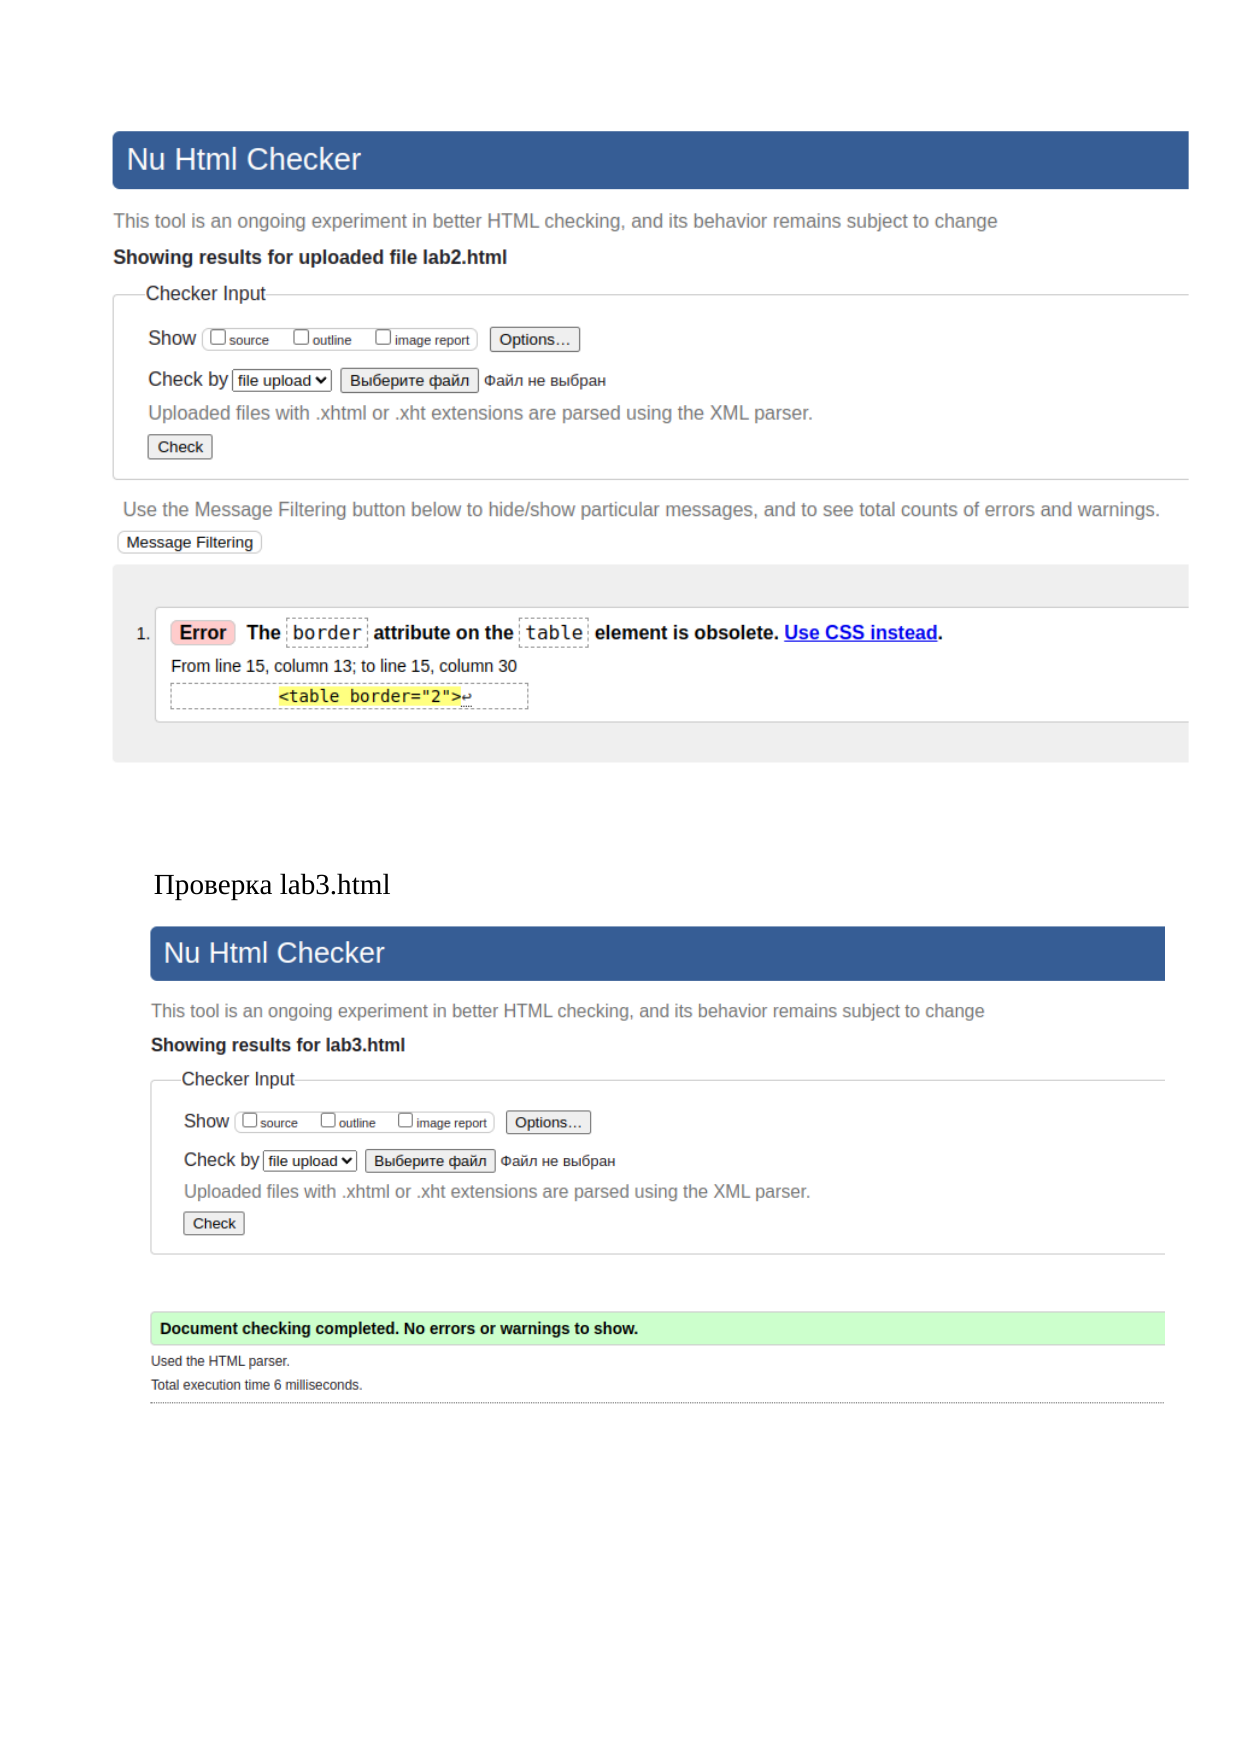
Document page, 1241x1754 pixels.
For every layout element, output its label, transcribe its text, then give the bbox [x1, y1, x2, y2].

picture [92, 119, 1189, 771]
text Проверка lab3.html [154, 867, 1182, 900]
picture [130, 914, 1165, 1425]
